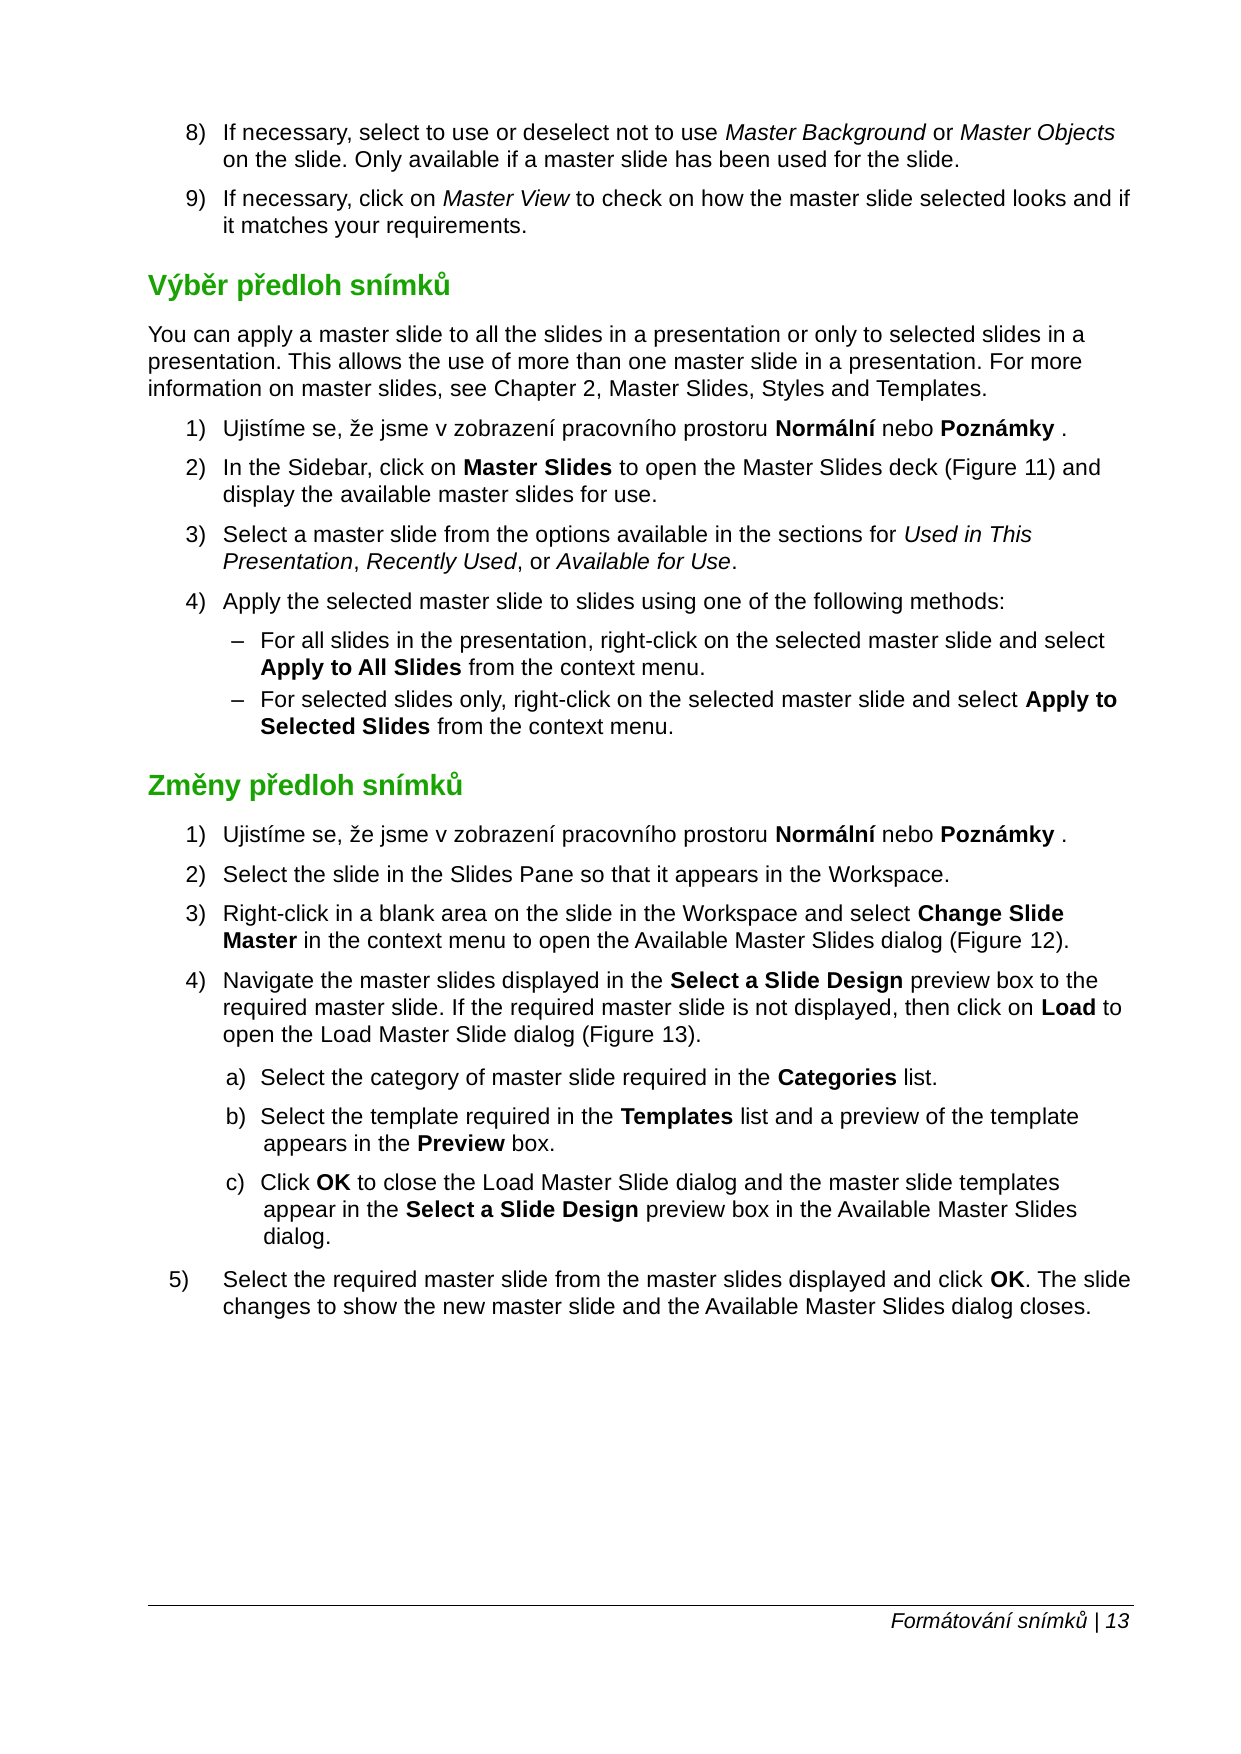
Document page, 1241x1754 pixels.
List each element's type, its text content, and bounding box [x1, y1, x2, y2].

list If necessary, select to use or deselect not to use Master Background or Master Objects on the slide. Only available if a master slide has been used for the slide. [206, 118, 1134, 172]
list Select the required master slide from the master slides displayed and click OK. The slide changes to show the new master slide and the Available Master Slides dialog closes. [189, 1265, 1134, 1319]
text You can apply a master slide to all the slides in a presentation or only to selected slides in a presentation. This allows the use of more than one master slide in a presentation. For more information on master slides, see Chapter 2, Master Slides, Styles and Templates. [148, 320, 1134, 402]
list If necessary, click on Master View to check on how the master slide selected looks and if it matches your requirements. [206, 185, 1134, 239]
list Select the template required in the Templates list and a preview of the template appears in the Preview box. [223, 1099, 1134, 1159]
list Select the slide in the Slides Pane so that it appears in the Workspace. [206, 860, 1134, 887]
list Select the category of master slide required in the Categories list. [223, 1060, 1134, 1093]
list Select a master slide from the options available in the sections for Used in This Presentation, Recently Used, or Available for Use. [206, 520, 1134, 574]
list Ujistíme se, že jsme v zobrazení pracovního prostoru Normální nebo Poznámky . [206, 414, 1134, 441]
list Ujistíme se, že jsme v zobrazení pracovního prostoru Normální nebo Poznámky . [206, 821, 1134, 848]
subtitle Změny předloh snímků [148, 768, 1134, 802]
list Right-click in a blank area on the slide in the Workspace and select Change Slide Master in the context menu to open the Available Master Slides dialog (Figure 12). [206, 900, 1134, 954]
subtitle Výběr předloh snímků [148, 268, 1134, 302]
list For selected slides only, right-click on the selected master slide and select Apply to Selected Slides from the context menu. [231, 685, 1134, 739]
list Apply the selected master slide to slides using one of the following methods: [206, 587, 1134, 614]
list For all slides in the presentation, right-click on the selected master slide and select Apply to All Slides from the context menu. [231, 627, 1134, 681]
list In the Sidebar, click on Master Slides to open the Master Slides deck (Figure 11) and display the available master slides for use. [206, 454, 1134, 508]
list Navigate the master slides displayed in the Select a Slide Design preview box to the required master slide. If the required master slide is not displayed, then click on Load to open the Load Master Slide dialog (Figure 13). [206, 966, 1134, 1048]
list Click OK to close the Load Master Slide dialog and the master slide templates appear in the Select a Slide Design preview box in the Available Master Slides dialog. [223, 1166, 1134, 1253]
